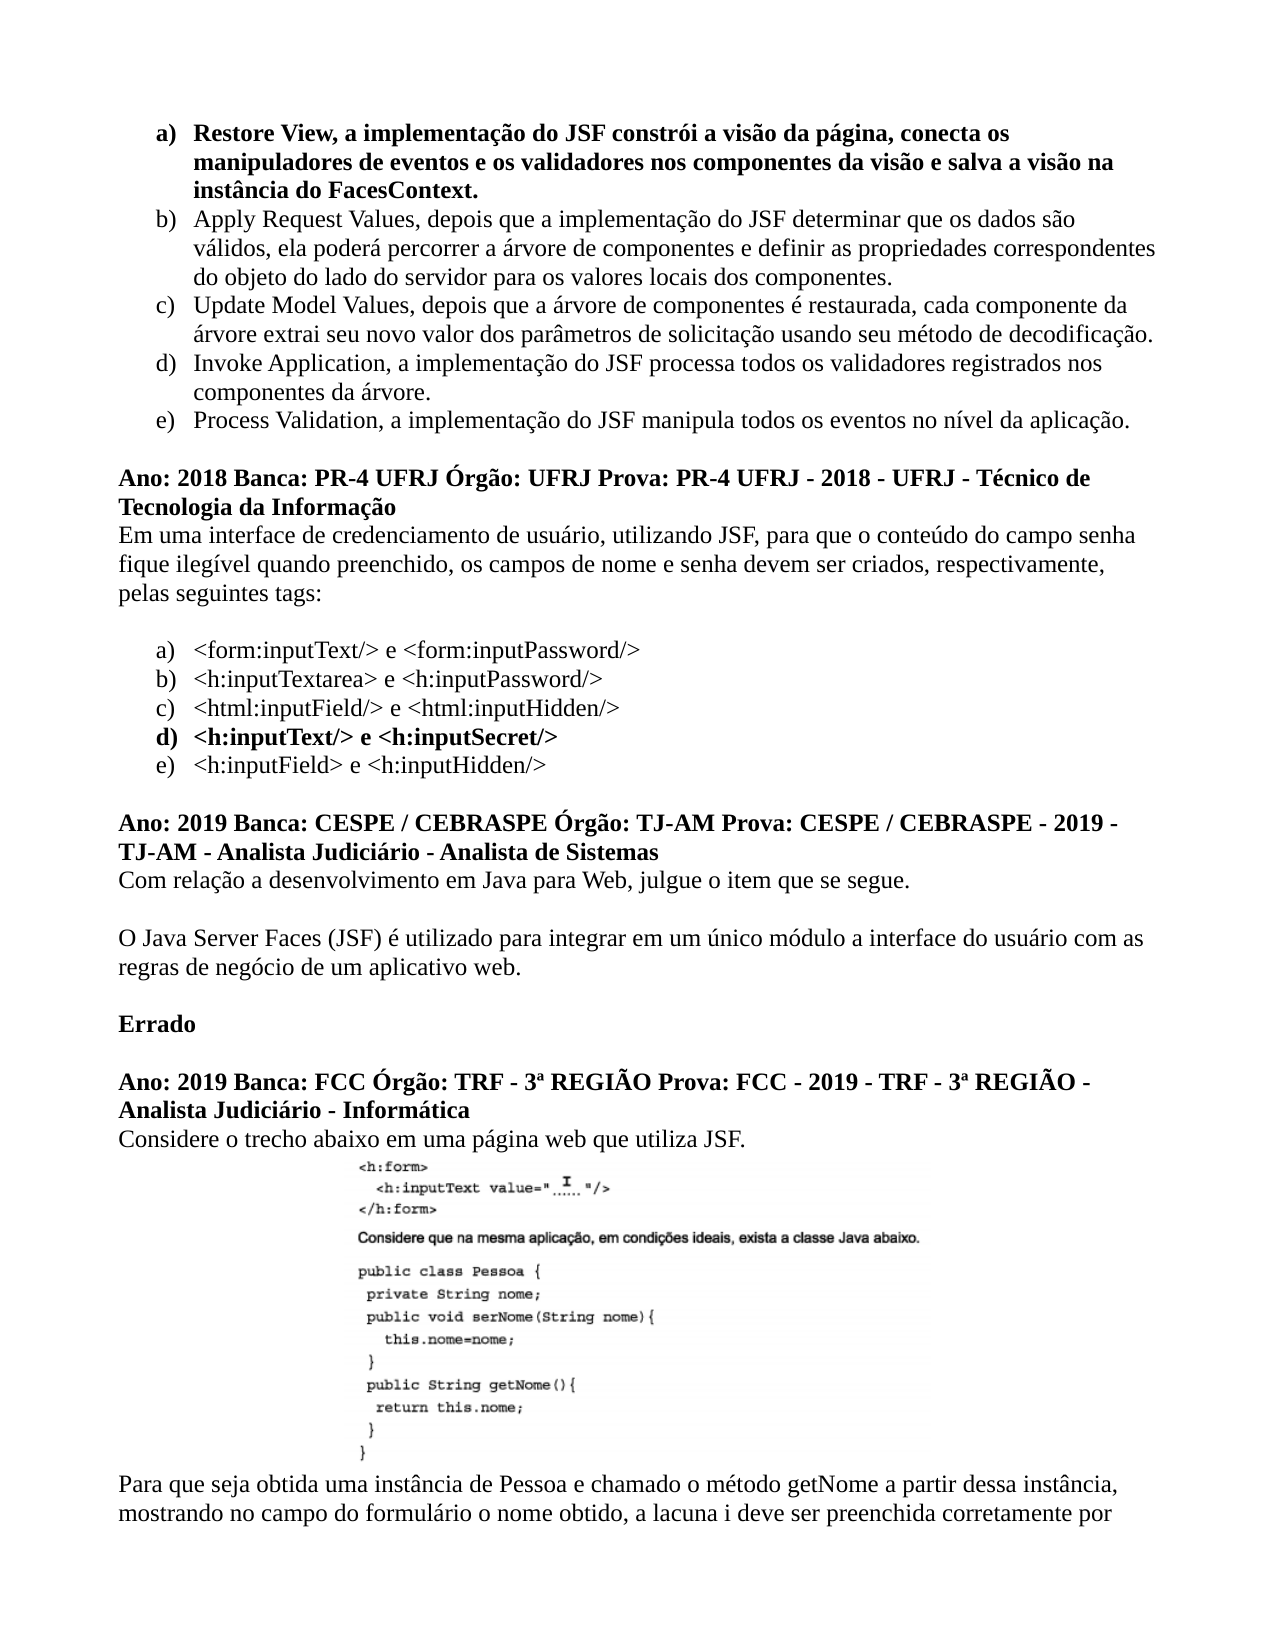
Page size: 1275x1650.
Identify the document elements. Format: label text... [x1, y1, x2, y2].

list Restore View, a implementação do JSF constrói a visão da página, conecta os manipuladores de eventos e os validadores nos componentes da visão e salva a visão na instância do FacesContext. [156, 118, 1157, 204]
text Em uma interface de credenciamento de usuário, utilizando JSF, para que o conteúdo do campo senha fique ilegível quando preenchido, os campos de nome e senha devem ser criados, respectivamente, pelas seguintes tags: [118, 521, 1157, 607]
text Ano: 2019 Banca: FCC Órgão: TRF - 3ª REGIÃO Prova: FCC - 2019 - TRF - 3ª REGIÃO - Analista Judiciário - Informática [118, 1067, 1157, 1124]
list Invoke Application, a implementação do JSF processa todos os validadores registrados nos componentes da árvore. [156, 348, 1157, 406]
text Ano: 2019 Banca: CESPE / CEBRASPE Órgão: TJ-AM Prova: CESPE / CEBRASPE - 2019 - TJ-AM - Analista Judiciário - Analista de Sistemas [118, 808, 1157, 866]
text Considere o trecho abaixo em uma página web que utiliza JSF. [118, 1124, 1157, 1153]
list Apply Request Values, depois que a implementação do JSF determinar que os dados são válidos, ela poderá percorrer a árvore de componentes e definir as propriedades correspondentes do objeto do lado do servidor para os valores locais dos componentes. [156, 204, 1157, 291]
text O Java Server Faces (JSF) é utilizado para integrar em um único módulo a interface do usuário com as regras de negócio de um aplicativo web. [118, 923, 1157, 981]
list <form:inputText/> e <form:inputPassword/> [156, 636, 1157, 664]
list Process Validation, a implementação do JSF manipula todos os eventos no nível da aplicação. [156, 406, 1157, 434]
picture [344, 1153, 931, 1464]
text Ano: 2018 Banca: PR-4 UFRJ Órgão: UFRJ Prova: PR-4 UFRJ - 2018 - UFRJ - Técnico de Tecnologia da Informação [118, 463, 1157, 521]
list <h:inputTextarea> e <h:inputPassword/> [156, 664, 1157, 693]
text Com relação a desenvolvimento em Java para Web, julgue o item que se segue. [118, 866, 1157, 894]
list <h:inputField> e <h:inputHidden/> [156, 751, 1157, 779]
list <html:inputField/> e <html:inputHidden/> [156, 693, 1157, 722]
text Errado [118, 1009, 1157, 1038]
list Update Model Values, depois que a árvore de componentes é restaurada, cada componente da árvore extrai seu novo valor dos parâmetros de solicitação usando seu método de decodificação. [156, 291, 1157, 348]
list <h:inputText/> e <h:inputSecret/> [156, 722, 1157, 751]
text Para que seja obtida uma instância de Pessoa e chamado o método getNome a partir dessa instância, mostrando no campo do formulário o nome obtido, a lacuna i deve ser preenchida corretamente por [118, 1469, 1157, 1527]
